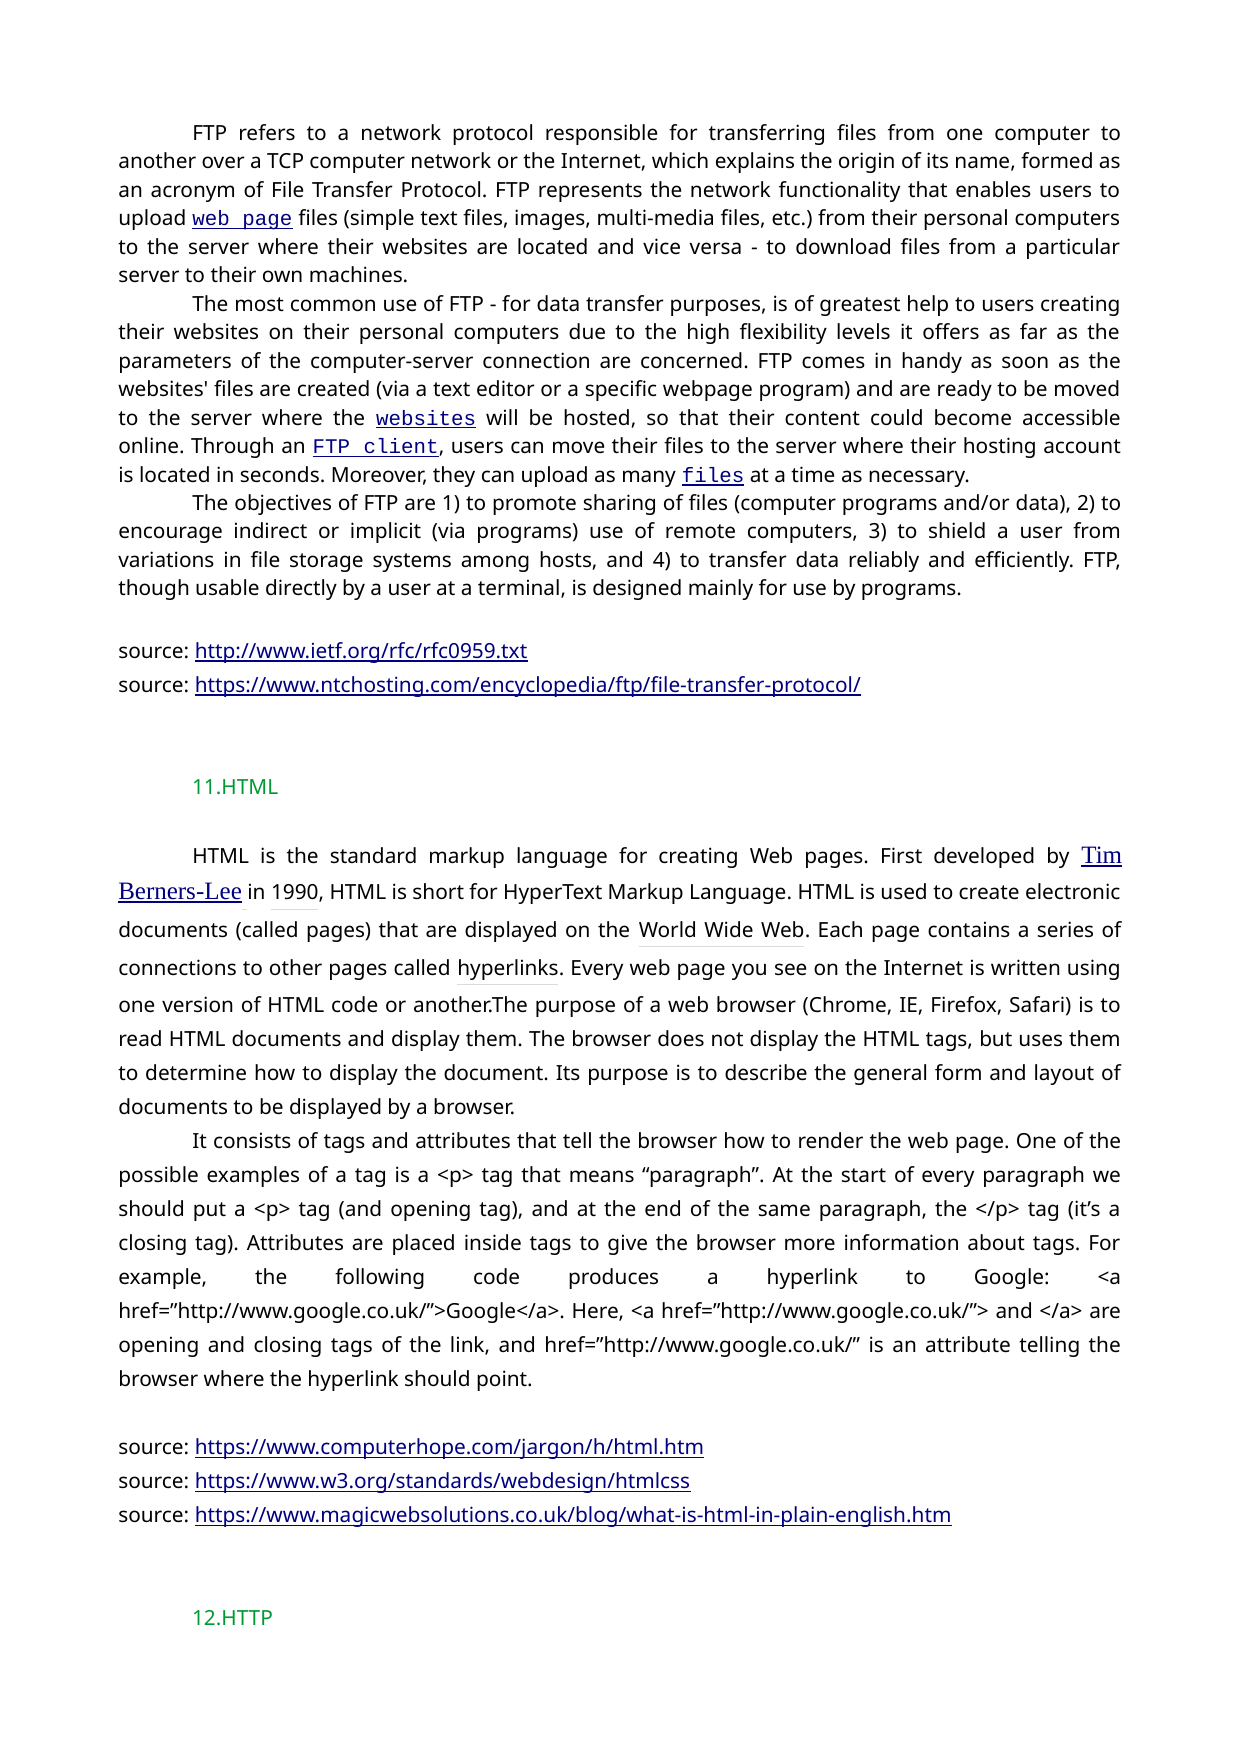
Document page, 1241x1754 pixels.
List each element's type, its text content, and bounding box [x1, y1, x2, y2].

text source: https://www.computerhope.com/jargon/h/html.htm [118, 1432, 1122, 1461]
list HTTP [118, 1603, 1122, 1631]
text It consists of tags and attributes that tell the browser how to render the web page. One of the possible examples of a tag is a <p> tag that means “paragraph”. At the start of every paragraph we should put a <p> tag (and opening tag), and at the end of the same paragraph, the </p> tag (it’s a closing tag). Attributes are placed inside tags to give the browser more information about tags. For example, the following code produces a hyperlink to Google: <a href=”http://www.google.co.uk/”>Google</a>. Here, <a href=”http://www.google.co.uk/”> and </a> are opening and closing tags of the link, and href=”http://www.google.co.uk/” is an attribute telling the browser where the hyperlink should point. [118, 1126, 1122, 1393]
text source: http://www.ietf.org/rfc/rfc0959.txt [118, 636, 1122, 664]
text The objectives of FTP are 1) to promote sharing of files (computer programs and/or data), 2) to encourage indirect or implicit (via programs) use of remote computers, 3) to shield a user from variations in file storage systems among hosts, and 4) to transfer data reliably and efficiently. FTP, though usable directly by a user at a terminal, is designed mainly for use by programs. [118, 488, 1122, 602]
list HTML [118, 772, 1122, 801]
text The most common use of FTP - for data transfer purposes, is of greatest help to users creating their websites on their personal computers due to the high flexibility levels it offers as far as the parameters of the computer-server connection are concerned. FTP comes in handy as soon as the websites' files are created (via a text editor or a specific webpage program) and are ready to be moved to the server where the websites will be hosted, so that their content could become accessible online. Through an FTP client, users can move their files to the server where their hosting account is located in seconds. Moreover, they can upload as many files at a time as necessary. [118, 289, 1122, 488]
text FTP refers to a network protocol responsible for transferring files from one computer to another over a TCP computer network or the Internet, which explains the origin of its name, formed as an acronym of File Transfer Protocol. FTP represents the network functionality that enables users to upload web page files (simple text files, images, multi-media files, etc.) from their personal computers to the server where their websites are located and vice versa - to download files from a particular server to their own machines. [118, 118, 1122, 289]
text HTML is the standard markup language for creating Web pages. First developed by Tim Berners-Lee in 1990, HTML is short for HyperText Markup Language. HTML is used to create electronic documents (called pages) that are displayed on the World Wide Web. Each page contains a series of connections to other pages called hyperlinks. Every web page you see on the Internet is written using one version of HTML code or another.The purpose of a web browser (Chrome, IE, Firefox, Safari) is to read HTML documents and display them. The browser does not display the HTML tags, but uses them to determine how to display the document. Its purpose is to describe the general form and layout of documents to be displayed by a browser. [118, 840, 1122, 1120]
text source: https://www.magicwebsolutions.co.uk/blog/what-is-html-in-plain-english.htm [118, 1501, 1122, 1529]
text source: https://www.w3.org/standards/webdesign/htmlcss [118, 1467, 1122, 1495]
text source: https://www.ntchosting.com/encyclopedia/ftp/file-transfer-protocol/ [118, 670, 1122, 698]
